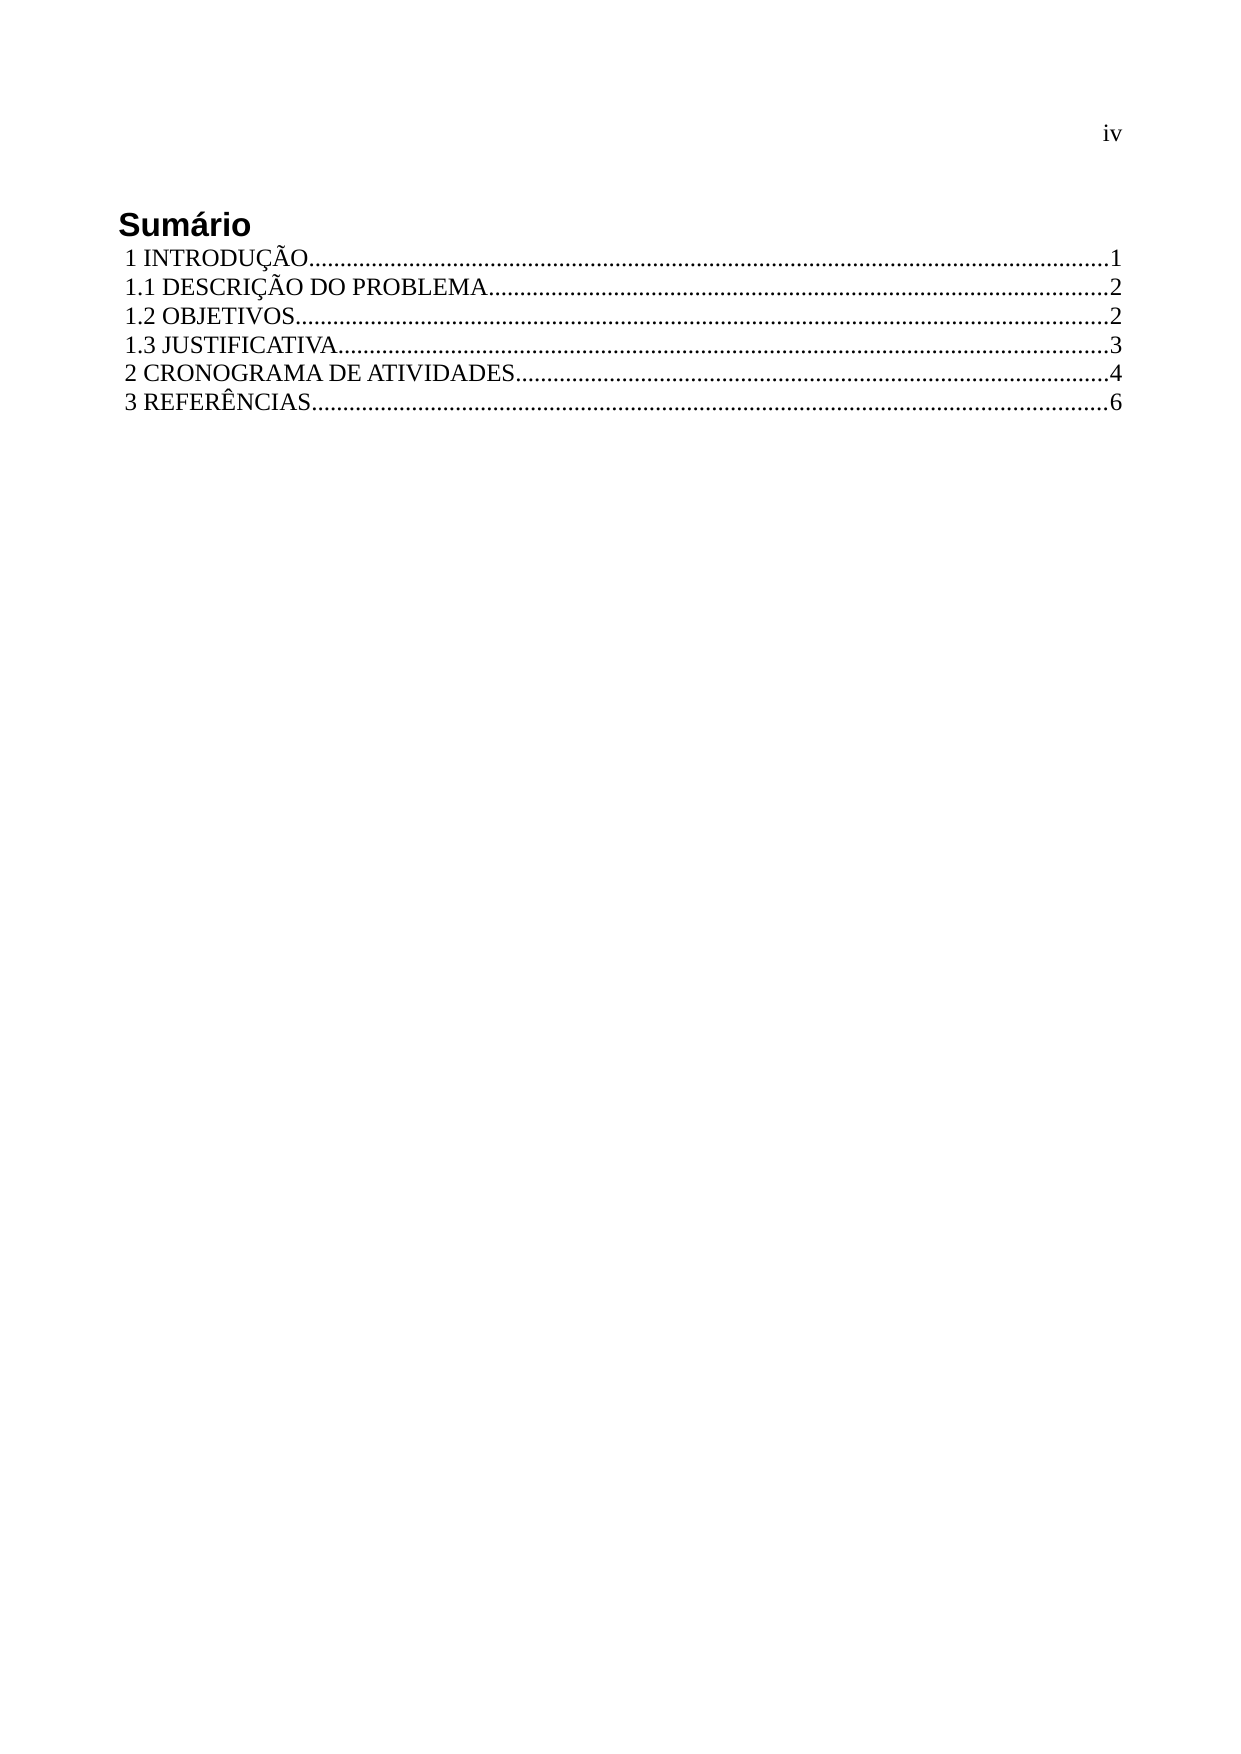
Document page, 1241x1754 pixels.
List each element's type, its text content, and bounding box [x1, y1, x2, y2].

subtitle Sumário [118, 205, 1122, 243]
text 2 CRONOGRAMA DE ATIVIDADES 4 [118, 358, 1122, 387]
text 3 REFERÊNCIAS 6 [118, 387, 1122, 416]
text 1.1 DESCRIÇÃO DO PROBLEMA 2 [118, 272, 1122, 301]
text 1 INTRODUÇÃO 1 [118, 243, 1122, 272]
text 1.3 JUSTIFICATIVA 3 [118, 330, 1122, 358]
text 1.2 OBJETIVOS 2 [118, 301, 1122, 330]
